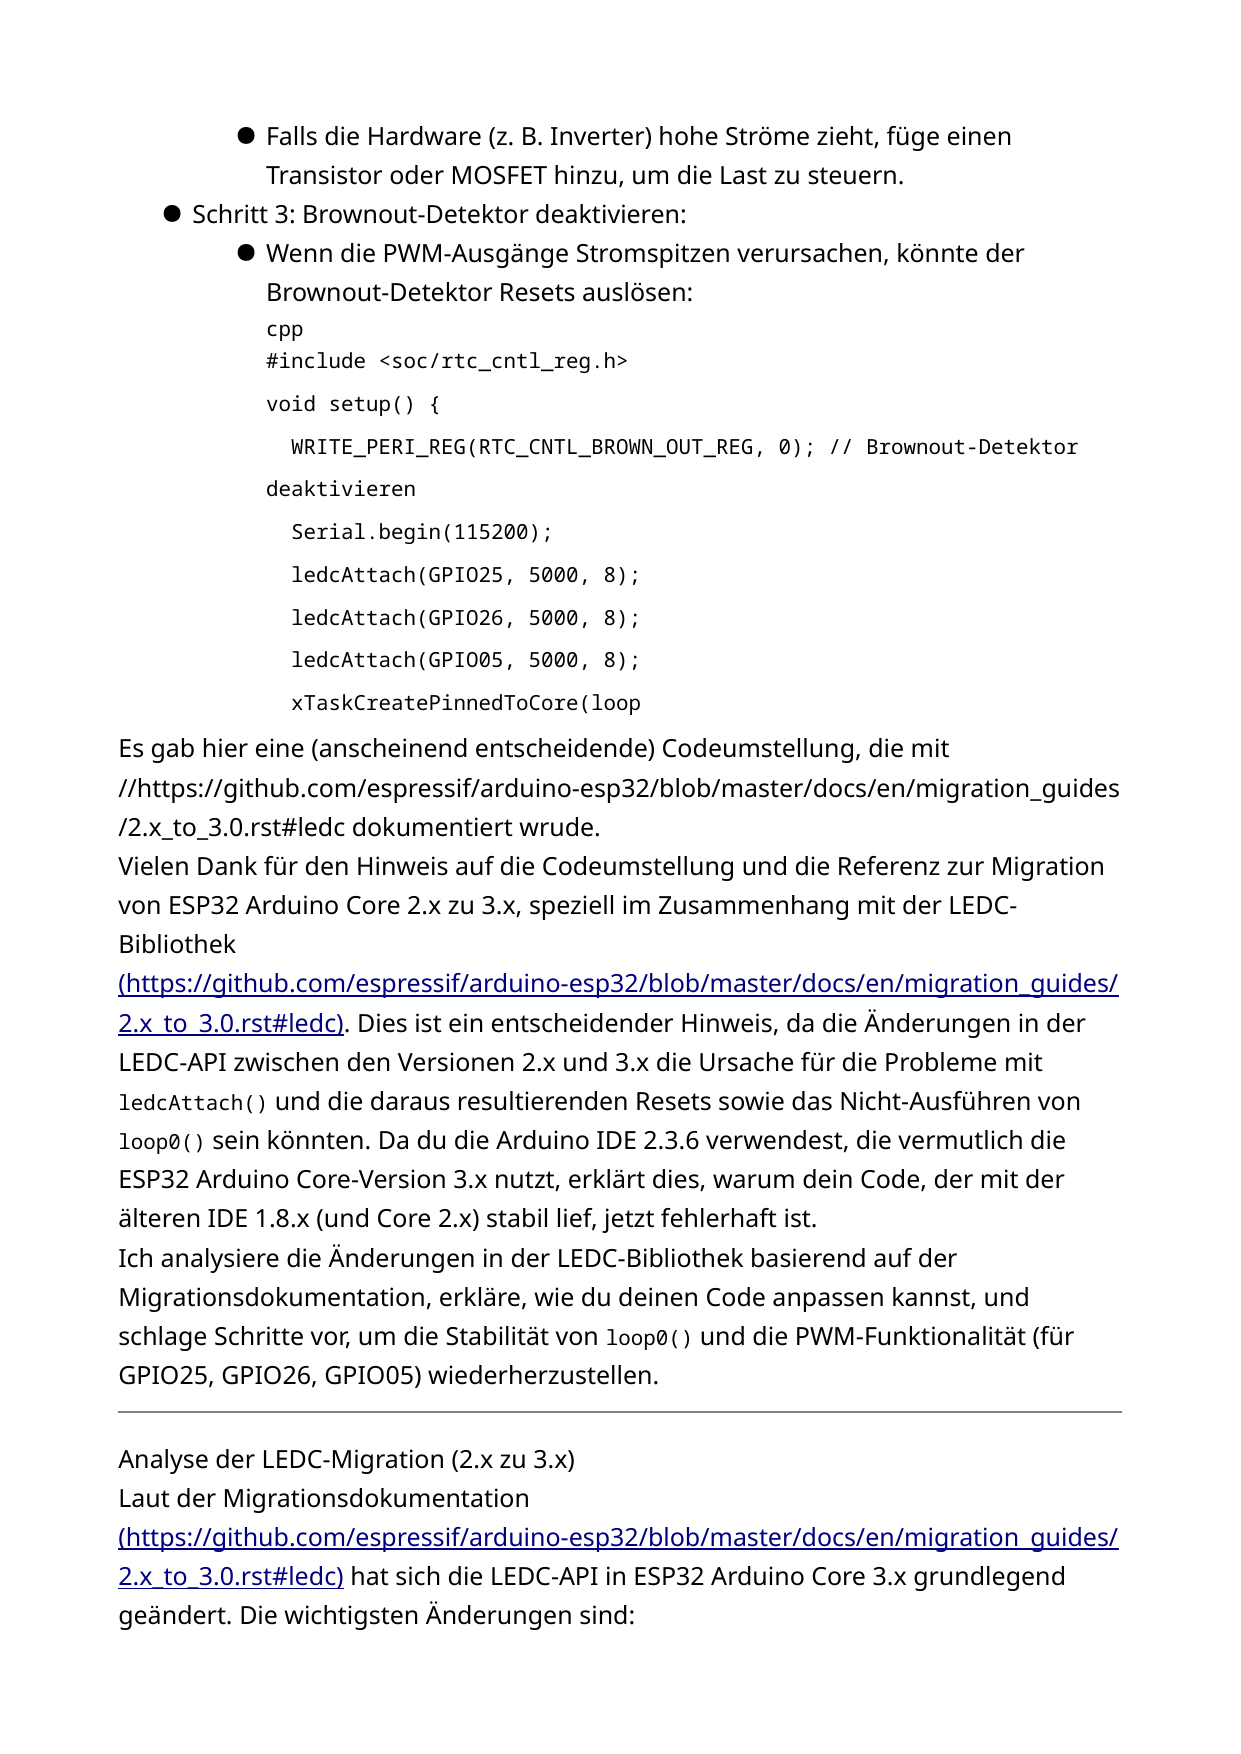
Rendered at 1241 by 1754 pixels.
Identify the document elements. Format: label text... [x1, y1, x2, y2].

list ledcAttach(GPIO25, 5000, 8); [236, 560, 1122, 588]
list ledcAttach(GPIO05, 5000, 8); [236, 646, 1122, 674]
list Schritt 3: Brownout-Detektor deaktivieren: [162, 196, 1122, 231]
list cpp [236, 314, 1122, 342]
text Laut der Migrationsdokumentation (https://github.com/espressif/arduino-esp32/blob/master/docs/en/migration_guides/2.x_to_3.0.rst#ledc) hat sich die LEDC-API in ESP32 Arduino Core 3.x grundlegend geändert. Die wichtigsten Änderungen sind: [118, 1480, 1122, 1632]
text Vielen Dank für den Hinweis auf die Codeumstellung und die Referenz zur Migration von ESP32 Arduino Core 2.x zu 3.x, speziell im Zusammenhang mit der LEDC-Bibliothek (https://github.com/espressif/arduino-esp32/blob/master/docs/en/migration_guides/2.x_to_3.0.rst#ledc). Dies ist ein entscheidender Hinweis, da die Änderungen in der LEDC-API zwischen den Versionen 2.x und 3.x die Ursache für die Probleme mit ledcAttach() und die daraus resultierenden Resets sowie das Nicht-Ausführen von loop0() sein könnten. Da du die Arduino IDE 2.3.6 verwendest, die vermutlich die ESP32 Arduino Core-Version 3.x nutzt, erklärt dies, warum dein Code, der mit der älteren IDE 1.8.x (und Core 2.x) stabil lief, jetzt fehlerhaft ist. [118, 849, 1122, 1235]
list WRITE_PERI_REG(RTC_CNTL_BROWN_OUT_REG, 0); // Brownout-Detektor deaktivieren [236, 432, 1122, 503]
text Analyse der LEDC-Migration (2.x zu 3.x) [118, 1441, 1122, 1475]
list Wenn die PWM-Ausgänge Stromspitzen verursachen, könnte der Brownout-Detektor Resets auslösen: [236, 236, 1122, 309]
list ledcAttach(GPIO26, 5000, 8); [236, 603, 1122, 631]
list Serial.begin(115200); [236, 517, 1122, 546]
text Es gab hier eine (anscheinend entscheidende) Codeumstellung, die mit //https://github.com/espressif/arduino-esp32/blob/master/docs/en/migration_guides/2.x_to_3.0.rst#ledc dokumentiert wrude. [118, 731, 1122, 843]
list void setup() { [236, 389, 1122, 418]
list #include <soc/rtc_cntl_reg.h> [236, 347, 1122, 375]
list xTaskCreatePinnedToCore(loop [236, 688, 1122, 717]
list Falls die Hardware (z. B. Inverter) hohe Ströme zieht, füge einen Transistor oder MOSFET hinzu, um die Last zu steuern. [236, 118, 1122, 191]
text Ich analysiere die Änderungen in der LEDC-Bibliothek basierend auf der Migrationsdokumentation, erkläre, wie du deinen Code anpassen kannst, und schlage Schritte vor, um die Stabilität von loop0() und die PWM-Funktionalität (für GPIO25, GPIO26, GPIO05) wiederherzustellen. [118, 1240, 1122, 1392]
